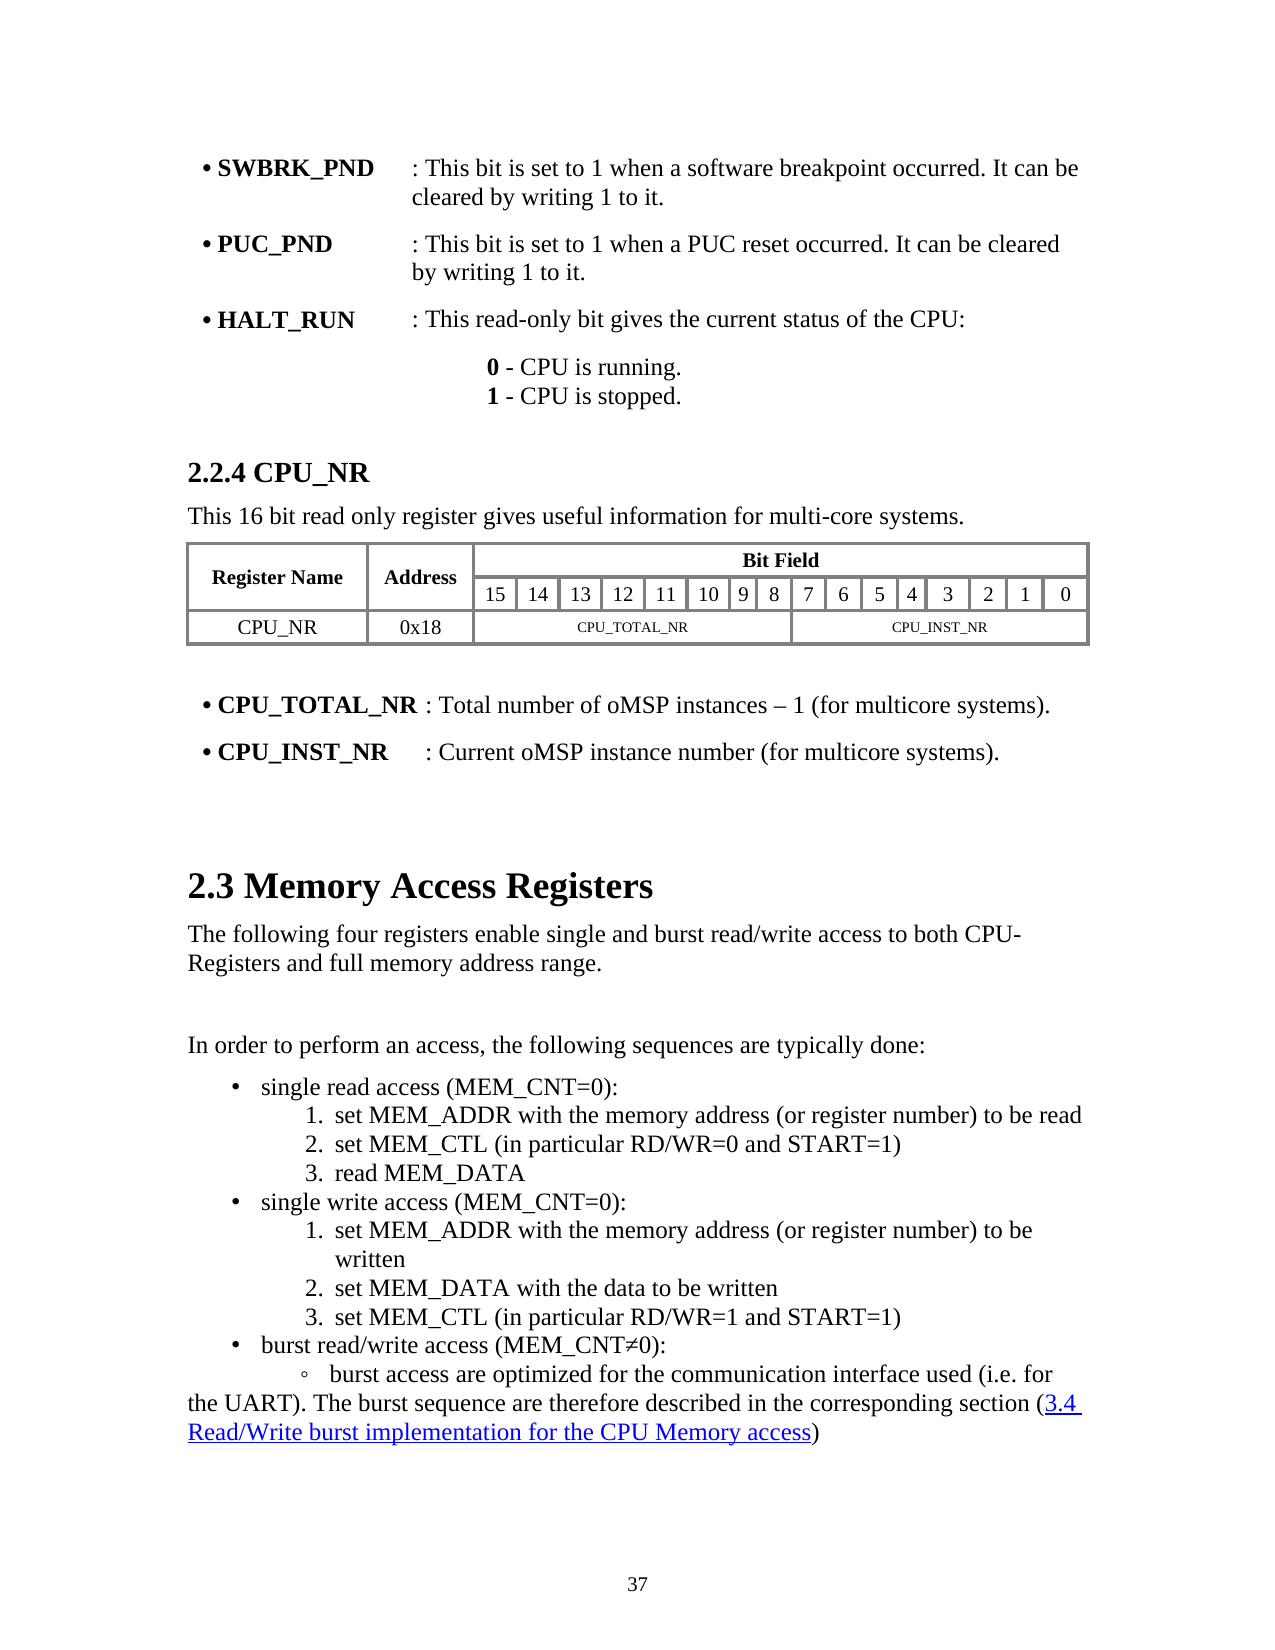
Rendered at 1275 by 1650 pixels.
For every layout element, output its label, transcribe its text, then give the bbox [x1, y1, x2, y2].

table_cell 11 [646, 579, 685, 609]
table_cell CPU_TOTAL_NR [475, 612, 790, 642]
text In order to perform an access, the following sequences are typically done: [187, 1031, 1088, 1059]
table_cell 4 [899, 579, 924, 609]
table_cell [200, 349, 409, 413]
table_cell : This bit is set to 1 when a software breakpoint occurred. It can be cleared by writing 1 to it. [409, 150, 1088, 226]
list set MEM_ADDR with the memory address (or register number) to be written [305, 1216, 1088, 1273]
table_cell • PUC_PND [200, 226, 409, 302]
list set MEM_CTL (in particular RD/WR=0 and START=1) [305, 1129, 1088, 1158]
table_cell [187, 150, 199, 226]
table_cell 0x18 [369, 612, 472, 642]
table_cell 12 [603, 579, 643, 609]
table_cell 7 [793, 579, 824, 609]
table_header : Total number of oMSP instances – 1 (for multicore systems). [422, 687, 1088, 734]
table_header • CPU_TOTAL_NR [200, 687, 422, 734]
table_cell 6 [827, 579, 860, 609]
table_cell • SWBRK_PND [200, 150, 409, 226]
table_cell 15 [475, 579, 515, 609]
table_cell [187, 226, 199, 302]
table_cell : Current oMSP instance number (for multicore systems). [422, 734, 1088, 781]
table_cell • HALT_RUN [200, 302, 409, 349]
table_header Address [369, 545, 472, 609]
table_header Bit Field [475, 545, 1086, 575]
text 2.3 Memory Access Registers [187, 864, 1088, 907]
list read MEM_DATA [305, 1158, 1088, 1187]
table_cell [187, 734, 199, 781]
text This 16 bit read only register gives useful information for multi-core systems. [187, 501, 1088, 529]
text ◦ burst access are optimized for the communication interface used (i.e. for the UART). The burst sequence are therefore described in the corresponding section (3.4 Read/Write burst implementation for the CPU Memory access) [187, 1359, 1088, 1446]
table_cell 3 [928, 579, 968, 609]
table_cell 0 [1045, 579, 1086, 609]
text 2.2.4 CPU_NR [187, 455, 1088, 488]
text The following four registers enable single and burst read/write access to both CPU-Registers and full memory address range. [187, 919, 1088, 977]
list set MEM_DATA with the data to be written [305, 1273, 1088, 1302]
table_cell 10 [689, 579, 728, 609]
table_header Register Name [189, 545, 366, 609]
list set MEM_CTL (in particular RD/WR=1 and START=1) [305, 1302, 1088, 1331]
list burst read/write access (MEM_CNT≠0): [231, 1331, 1088, 1359]
table_cell 14 [518, 579, 557, 609]
table_cell 13 [561, 579, 600, 609]
list set MEM_ADDR with the memory address (or register number) to be read [305, 1101, 1088, 1129]
table_cell • CPU_INST_NR [200, 734, 422, 781]
table_cell CPU_NR [189, 612, 366, 642]
list single read access (MEM_CNT=0): [231, 1072, 1088, 1101]
table_cell : This bit is set to 1 when a PUC reset occurred. It can be cleared by writing 1 to it. [409, 226, 1088, 302]
table_cell 2 [971, 579, 1005, 609]
table_cell [187, 302, 199, 349]
table_cell : This read-only bit gives the current status of the CPU: [409, 302, 1088, 349]
table_cell 5 [863, 579, 896, 609]
table_cell 1 [1008, 579, 1041, 609]
table_cell 9 [731, 579, 755, 609]
table_cell 8 [758, 579, 790, 609]
list single write access (MEM_CNT=0): [231, 1187, 1088, 1216]
table_cell 0 - CPU is running. 1 - CPU is stopped. [409, 349, 1088, 413]
table_cell CPU_INST_NR [793, 612, 1086, 642]
table_header [187, 687, 199, 734]
table_cell [187, 349, 199, 413]
